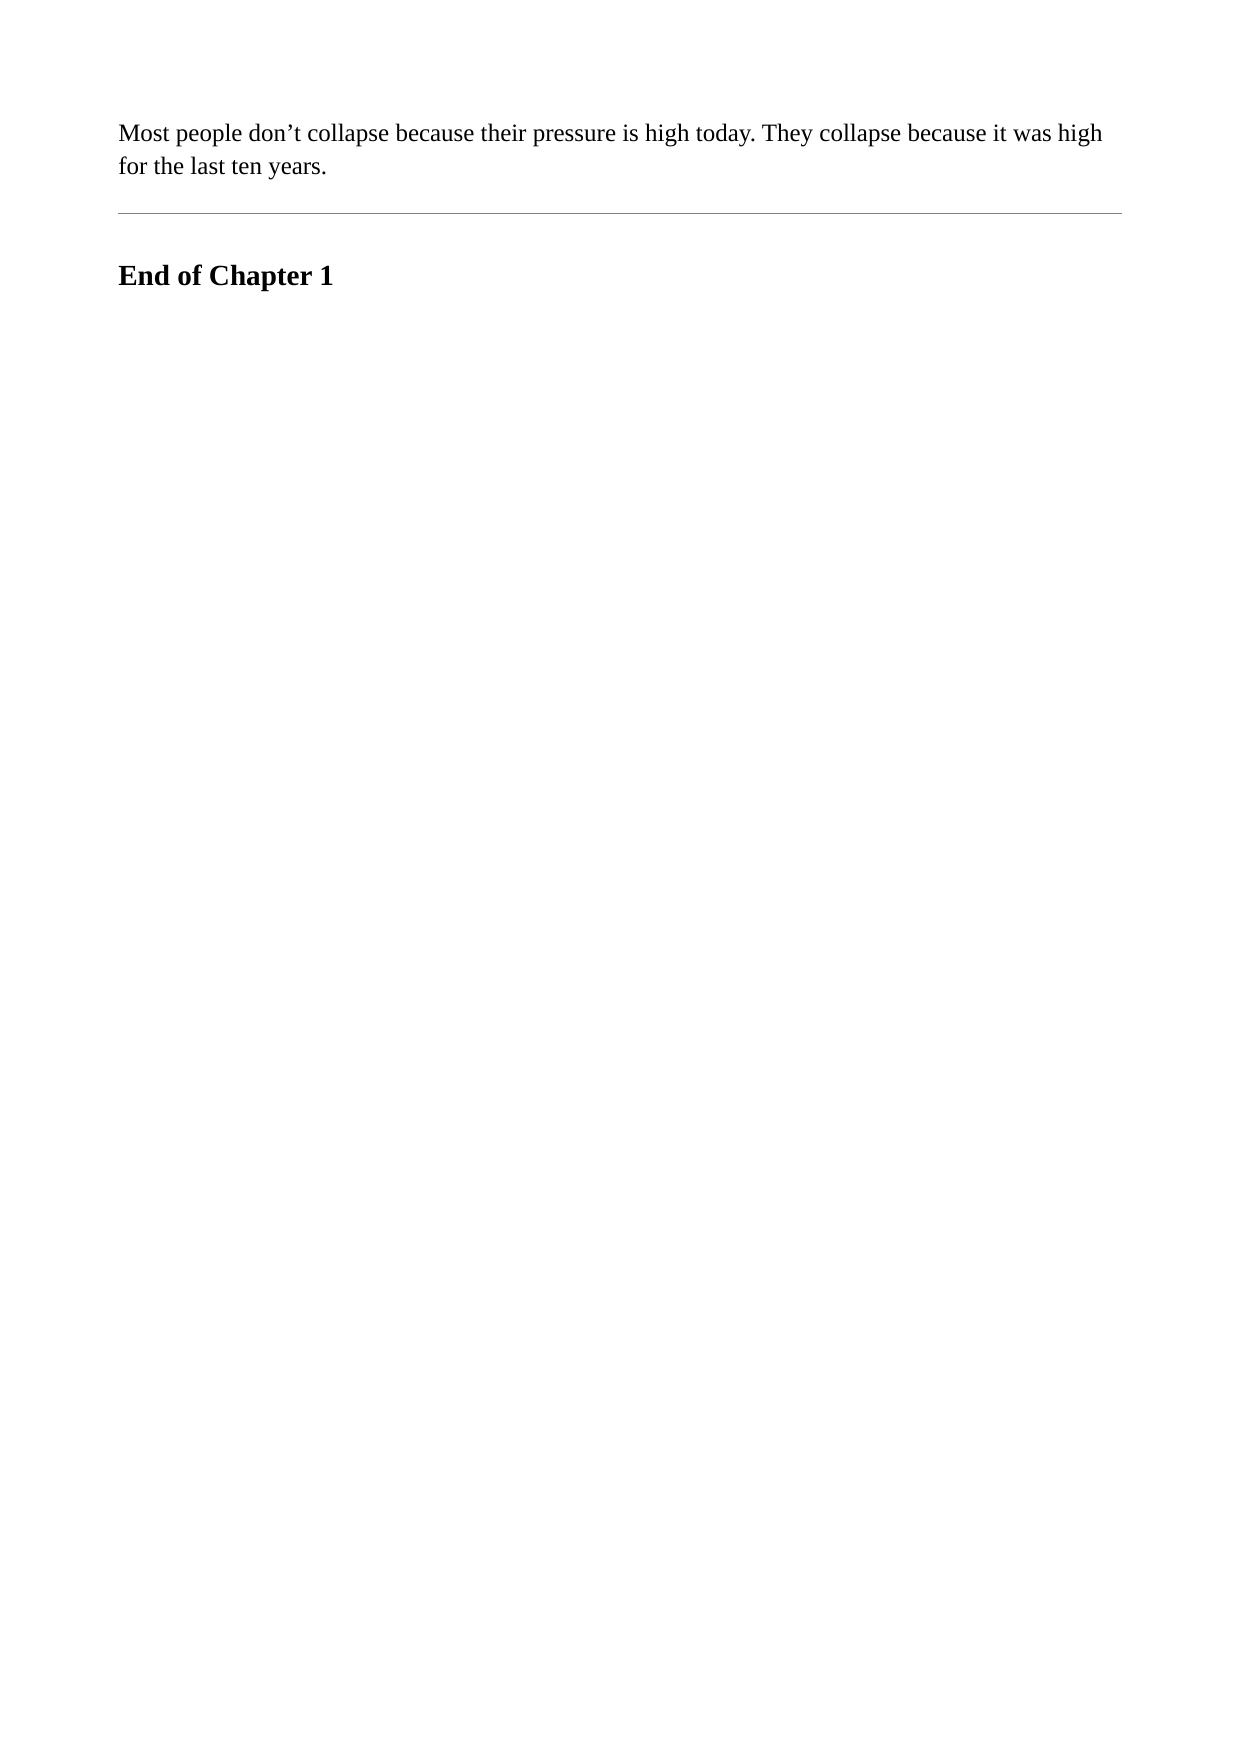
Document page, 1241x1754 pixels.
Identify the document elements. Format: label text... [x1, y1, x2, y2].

subtitle End of Chapter 1 [118, 258, 1122, 291]
text Most people don’t collapse because their pressure is high today. They collapse because it was high for the last ten years. [118, 118, 1122, 180]
